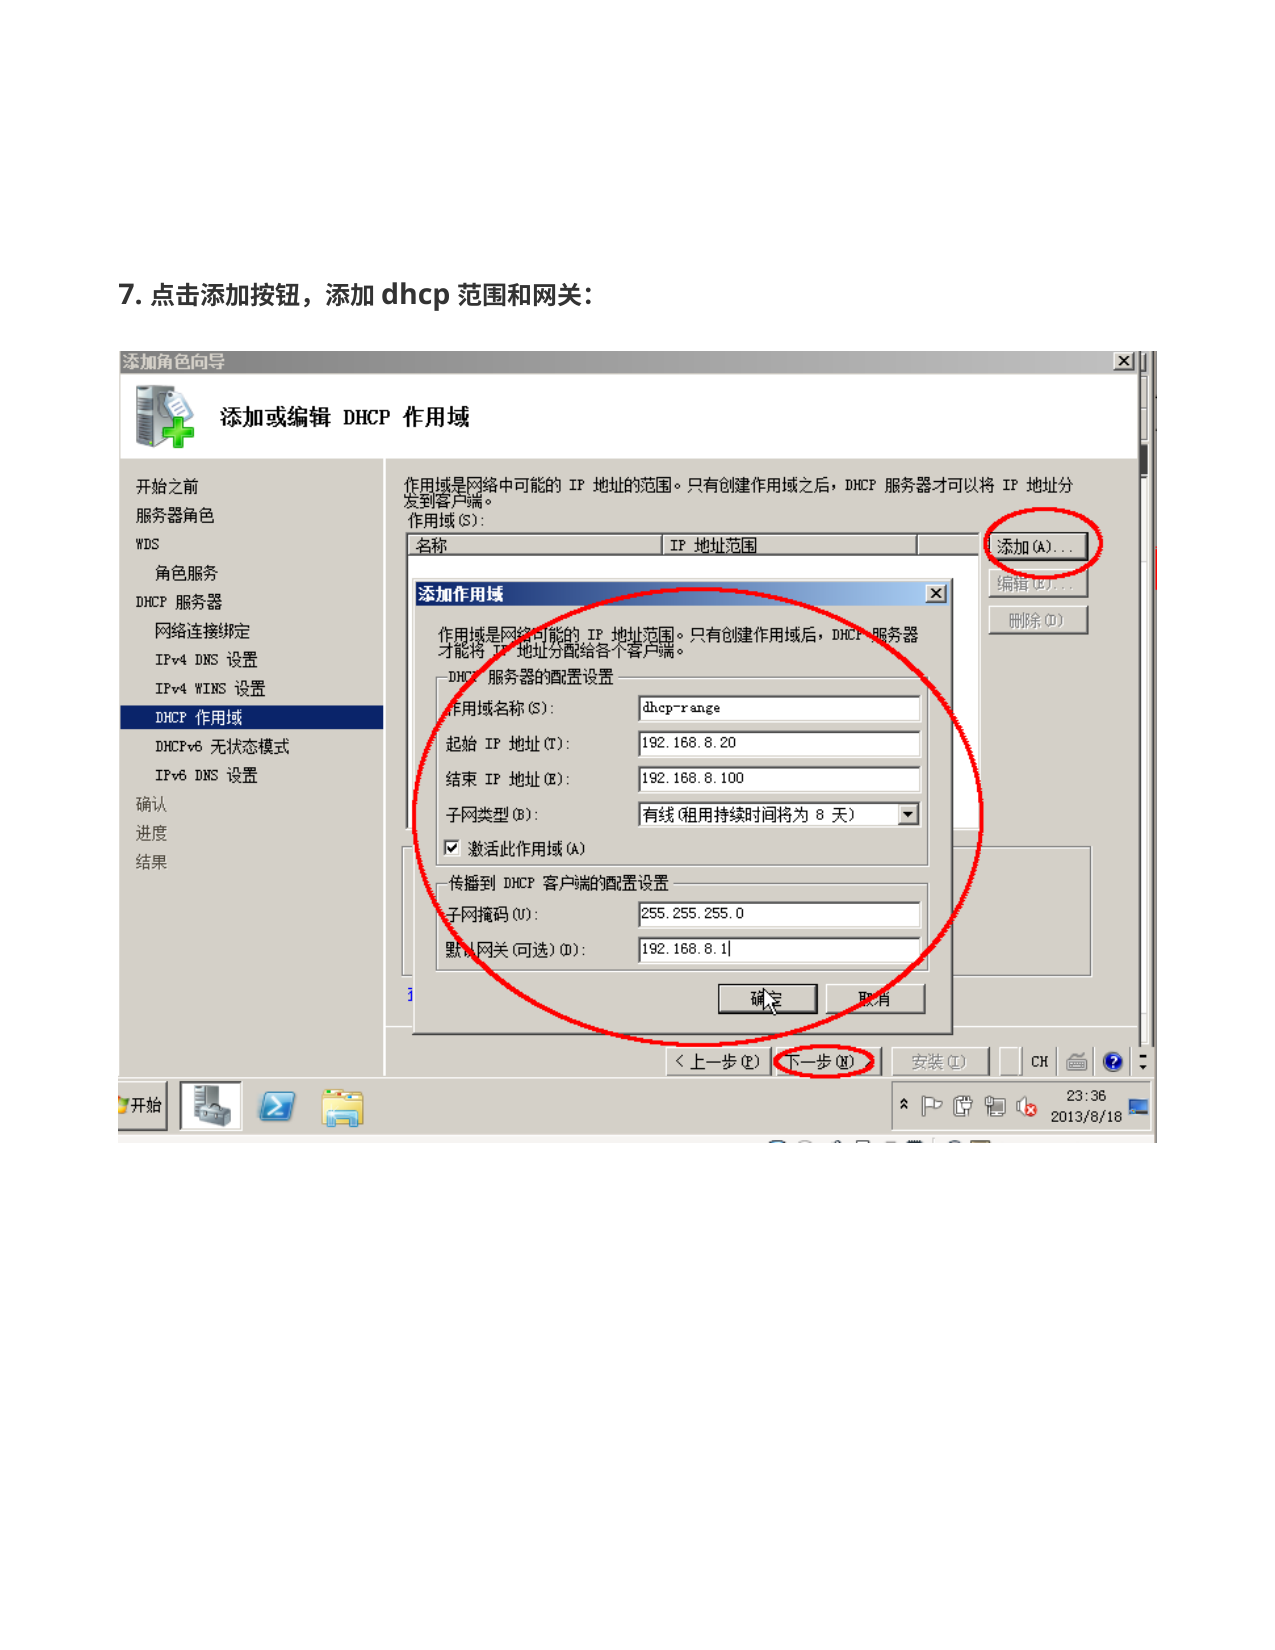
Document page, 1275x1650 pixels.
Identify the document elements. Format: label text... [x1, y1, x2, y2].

picture [118, 351, 1157, 1143]
text 7. 点击添加按钮，添加 dhcp 范围和网关： [118, 273, 1157, 312]
